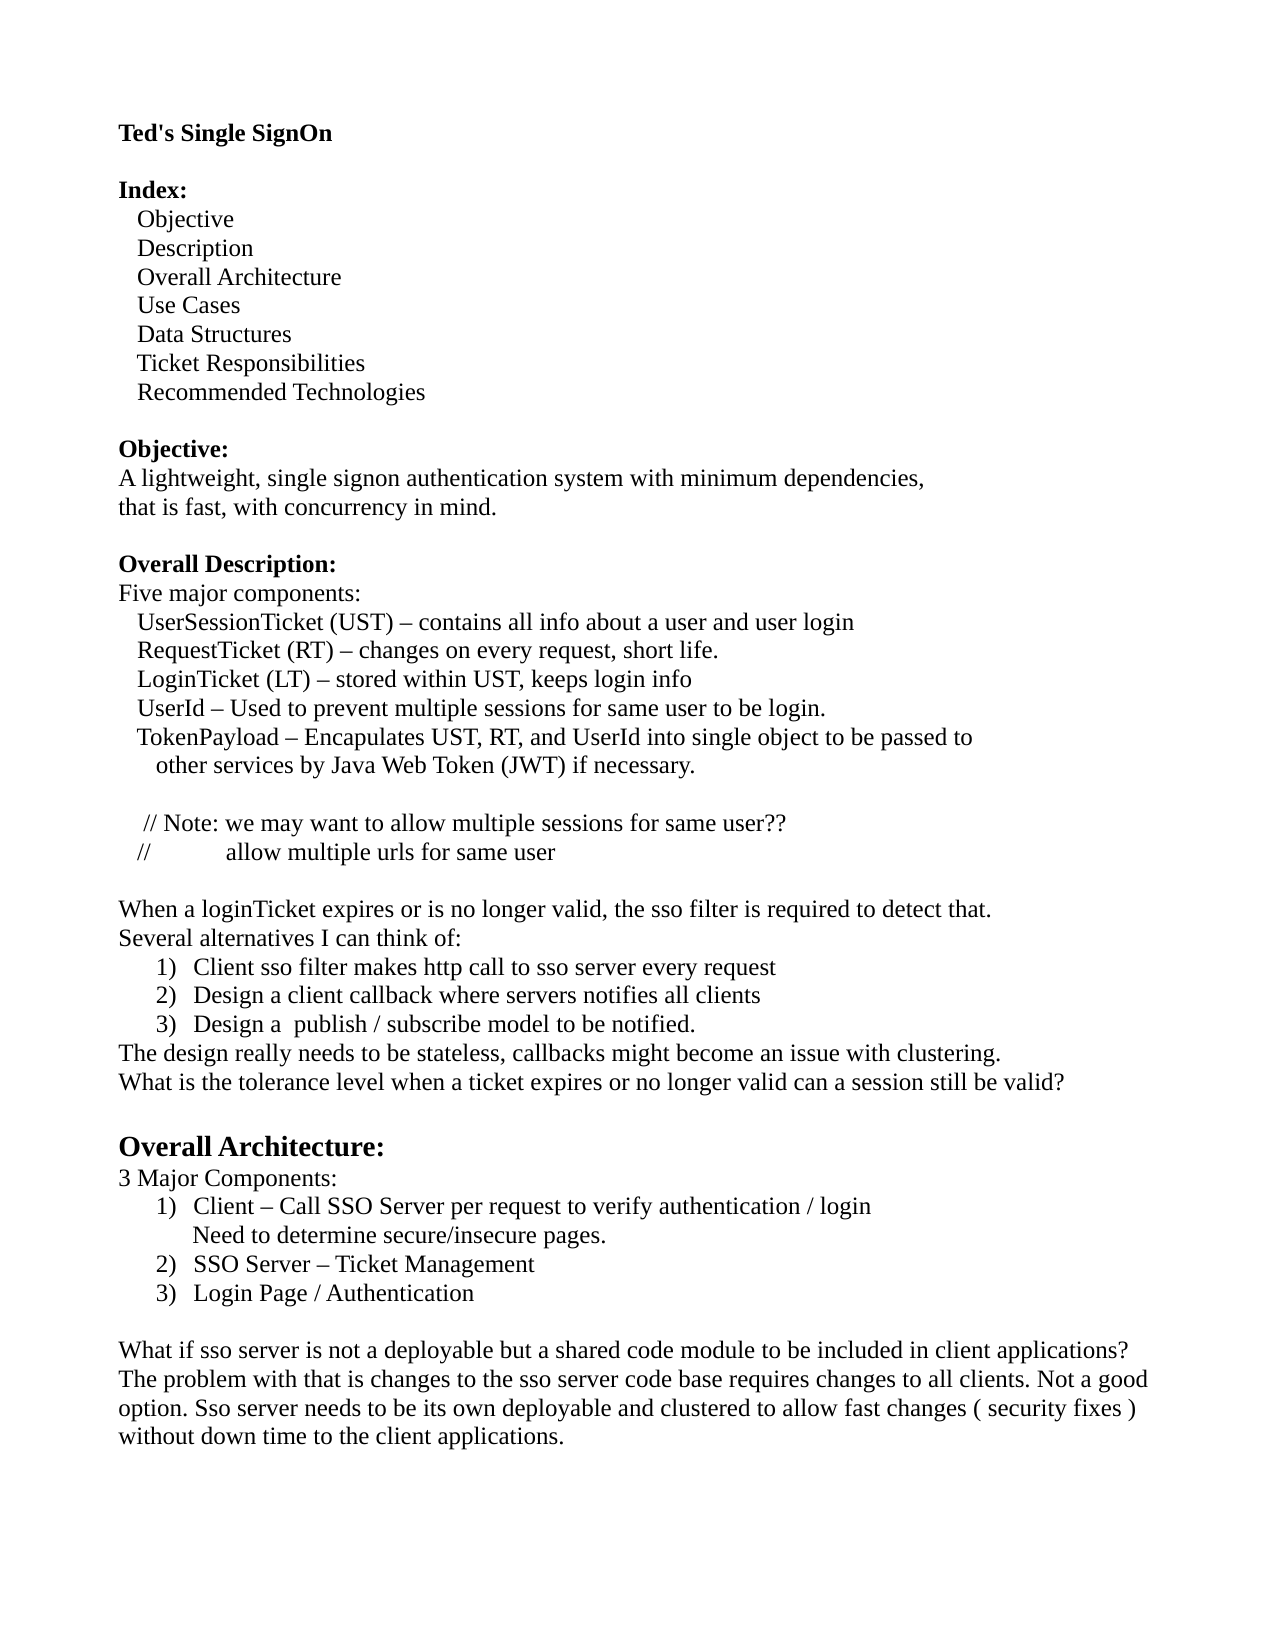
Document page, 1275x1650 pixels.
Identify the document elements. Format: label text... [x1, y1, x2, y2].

text The design really needs to be stateless, callbacks might become an issue with clustering. [118, 1038, 1157, 1067]
text // allow multiple urls for same user [118, 837, 1157, 866]
text Ticket Responsibilities [118, 348, 1157, 377]
text The problem with that is changes to the sso server code base requires changes to all clients. Not a good option. Sso server needs to be its own deployable and clustered to allow fast changes ( security fixes ) without down time to the client applications. [118, 1364, 1157, 1450]
text // Note: we may want to allow multiple sessions for same user?? [118, 808, 1157, 837]
text Objective [118, 204, 1157, 233]
list Login Page / Authentication [156, 1278, 1157, 1306]
text Recommended Technologies [118, 377, 1157, 406]
text Several alternatives I can think of: [118, 923, 1157, 952]
list Client – Call SSO Server per request to verify authentication / login [156, 1191, 1157, 1220]
text UserId – Used to prevent multiple sessions for same user to be login. [118, 693, 1157, 722]
text Need to determine secure/insecure pages. [118, 1220, 1157, 1249]
text Five major components: [118, 578, 1157, 607]
text What if sso server is not a deployable but a shared code module to be included in client applications? [118, 1335, 1157, 1364]
text Objective: [118, 434, 1157, 463]
text Description [118, 233, 1157, 262]
text RequestTicket (RT) – changes on every request, short life. [118, 636, 1157, 664]
text Use Cases [118, 291, 1157, 319]
text UserSessionTicket (UST) – contains all info about a user and user login [118, 607, 1157, 636]
text TokenPayload – Encapulates UST, RT, and UserId into single object to be passed to [118, 722, 1157, 751]
text Overall Description: [118, 549, 1157, 578]
text Ted's Single SignOn [118, 118, 1157, 147]
text A lightweight, single signon authentication system with minimum dependencies, [118, 463, 1157, 492]
text other services by Java Web Token (JWT) if necessary. [118, 751, 1157, 779]
text Index: [118, 176, 1157, 204]
list Design a publish / subscribe model to be notified. [156, 1009, 1157, 1038]
text 3 Major Components: [118, 1163, 1157, 1191]
text What is the tolerance level when a ticket expires or no longer valid can a session still be valid? [118, 1067, 1157, 1096]
text When a loginTicket expires or is no longer valid, the sso filter is required to detect that. [118, 894, 1157, 923]
text Overall Architecture [118, 262, 1157, 291]
text that is fast, with concurrency in mind. [118, 492, 1157, 521]
list SSO Server – Ticket Management [156, 1249, 1157, 1278]
text Overall Architecture: [118, 1129, 1157, 1163]
text Data Structures [118, 319, 1157, 348]
text LoginTicket (LT) – stored within UST, keeps login info [118, 664, 1157, 693]
list Client sso filter makes http call to sso server every request [156, 952, 1157, 981]
list Design a client callback where servers notifies all clients [156, 981, 1157, 1009]
